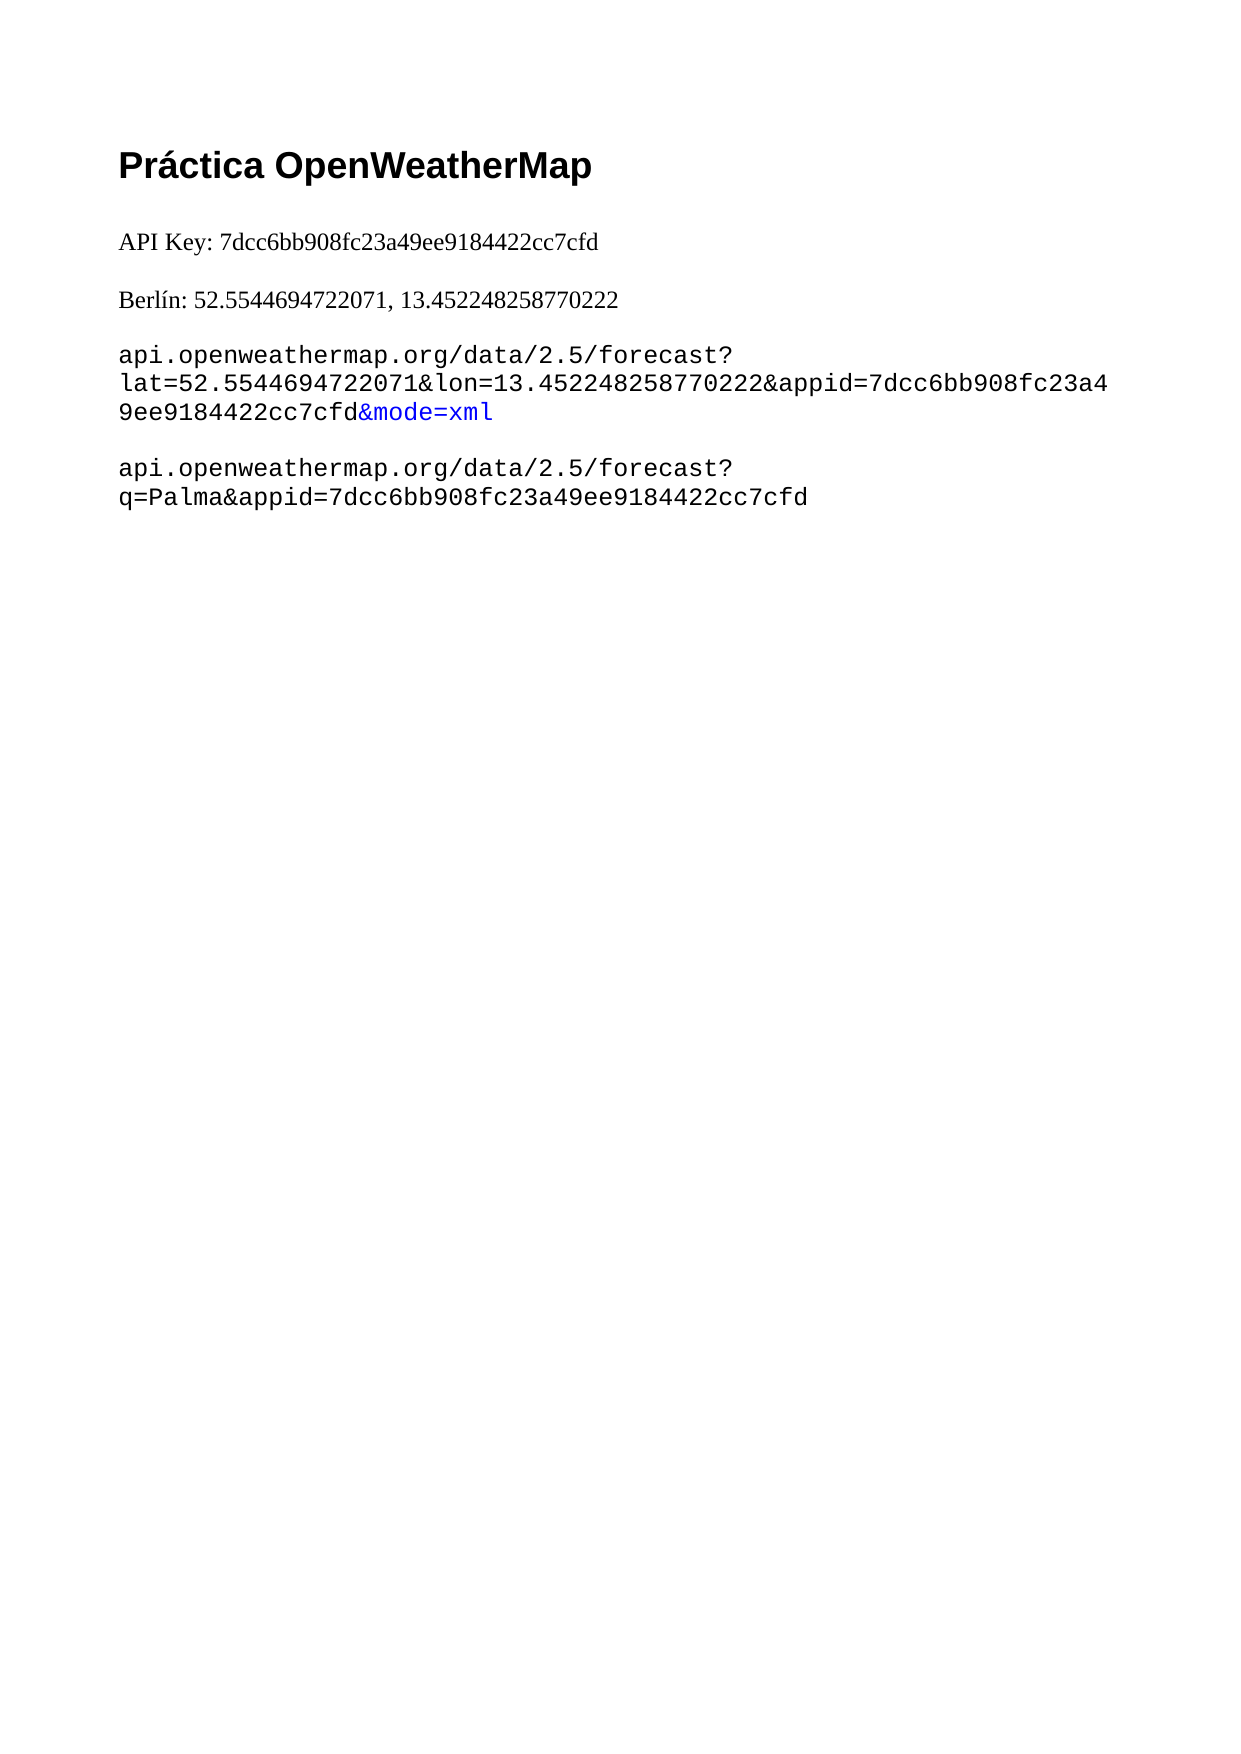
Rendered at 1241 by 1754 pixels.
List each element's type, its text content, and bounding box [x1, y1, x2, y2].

subtitle Práctica OpenWeatherMap [118, 143, 1122, 186]
text Berlín: 52.5544694722071, 13.452248258770222 [118, 285, 1122, 314]
text api.openweathermap.org/data/2.5/forecast?lat=52.5544694722071&lon=13.452248258770222&appid=7dcc6bb908fc23a49ee9184422cc7cfd&mode=xml [118, 342, 1122, 427]
text api.openweathermap.org/data/2.5/forecast?q=Palma&appid=7dcc6bb908fc23a49ee9184422cc7cfd [118, 456, 1122, 512]
text API Key: 7dcc6bb908fc23a49ee9184422cc7cfd [118, 227, 1122, 256]
